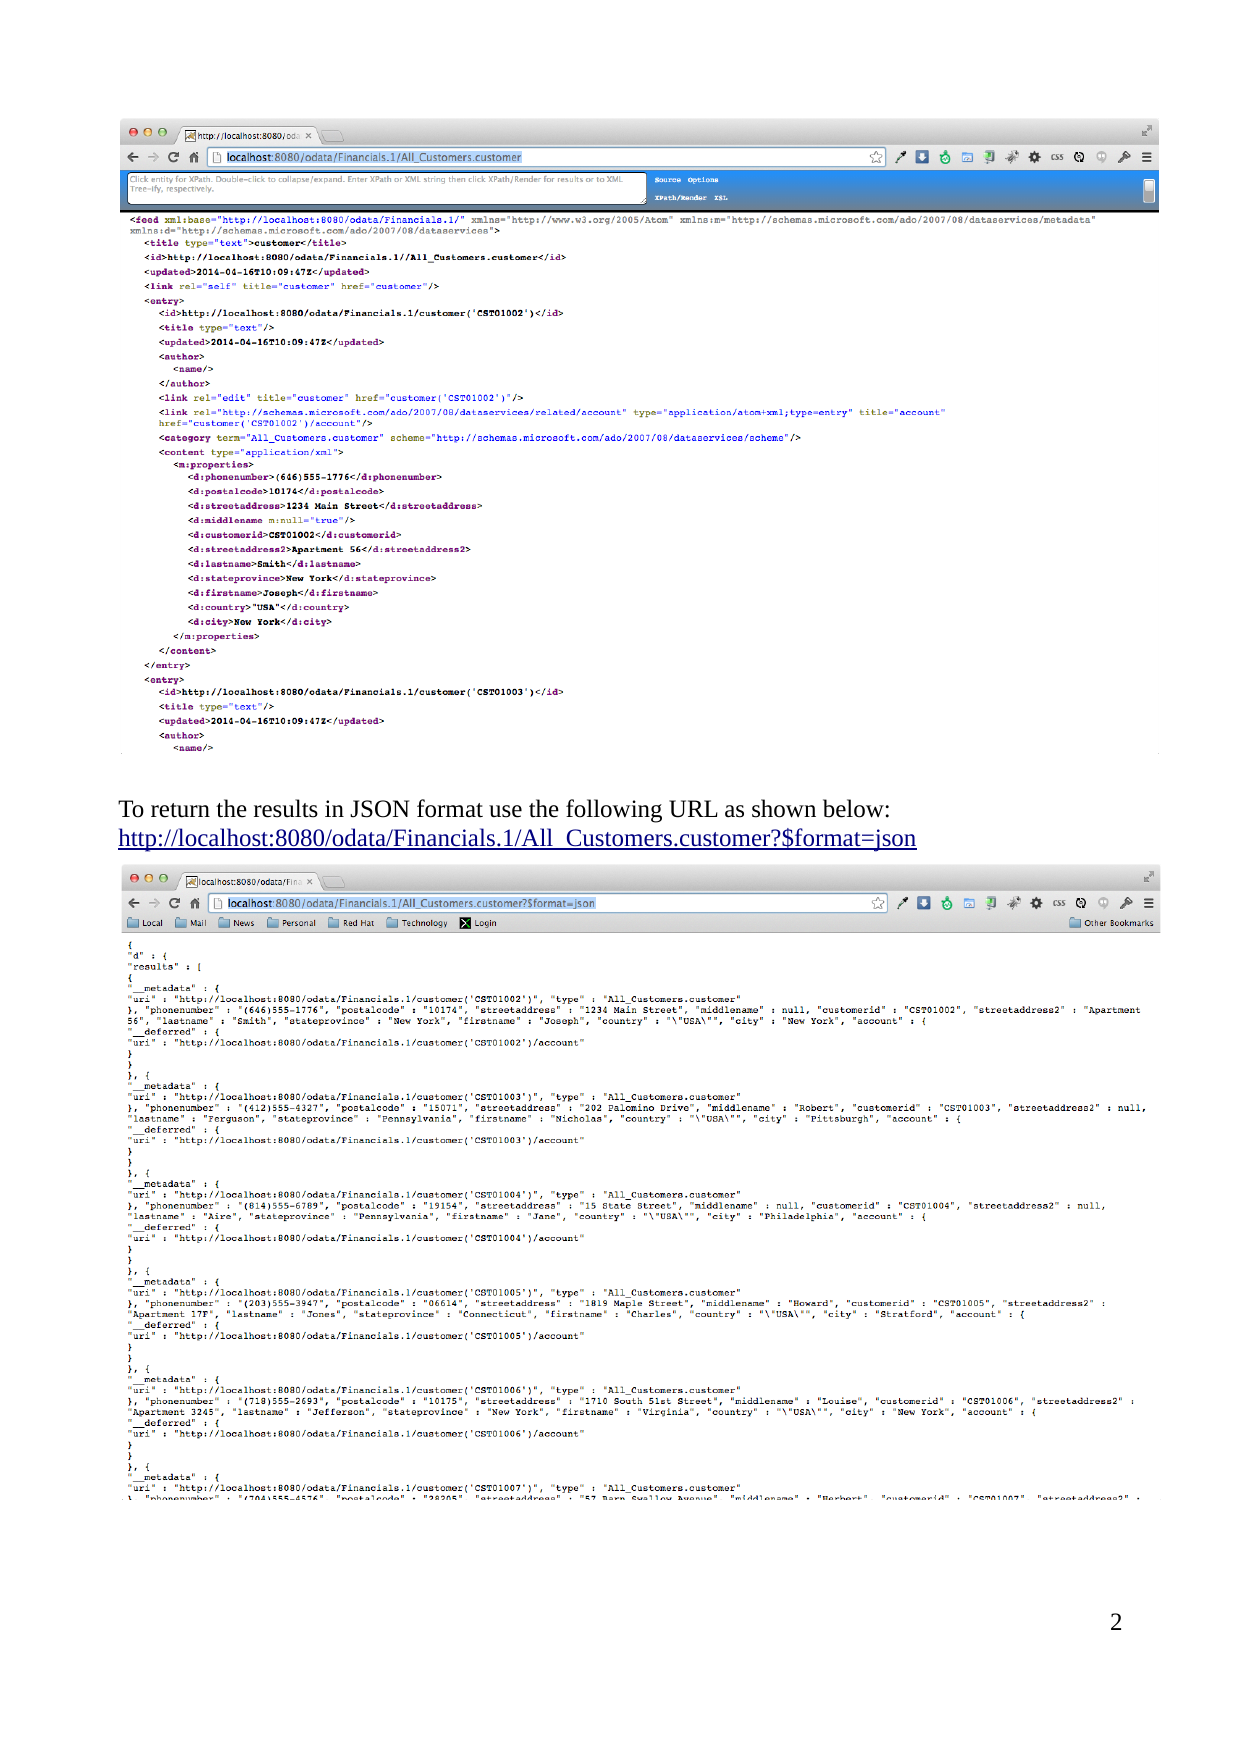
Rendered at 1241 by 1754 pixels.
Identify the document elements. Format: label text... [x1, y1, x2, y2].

text To return the results in JSON format use the following URL as shown below: http://localhost:8080/odata/Financials.1/All_Customers.customer?$format=json [118, 794, 1122, 852]
picture [120, 118, 1159, 754]
picture [121, 864, 1161, 1500]
